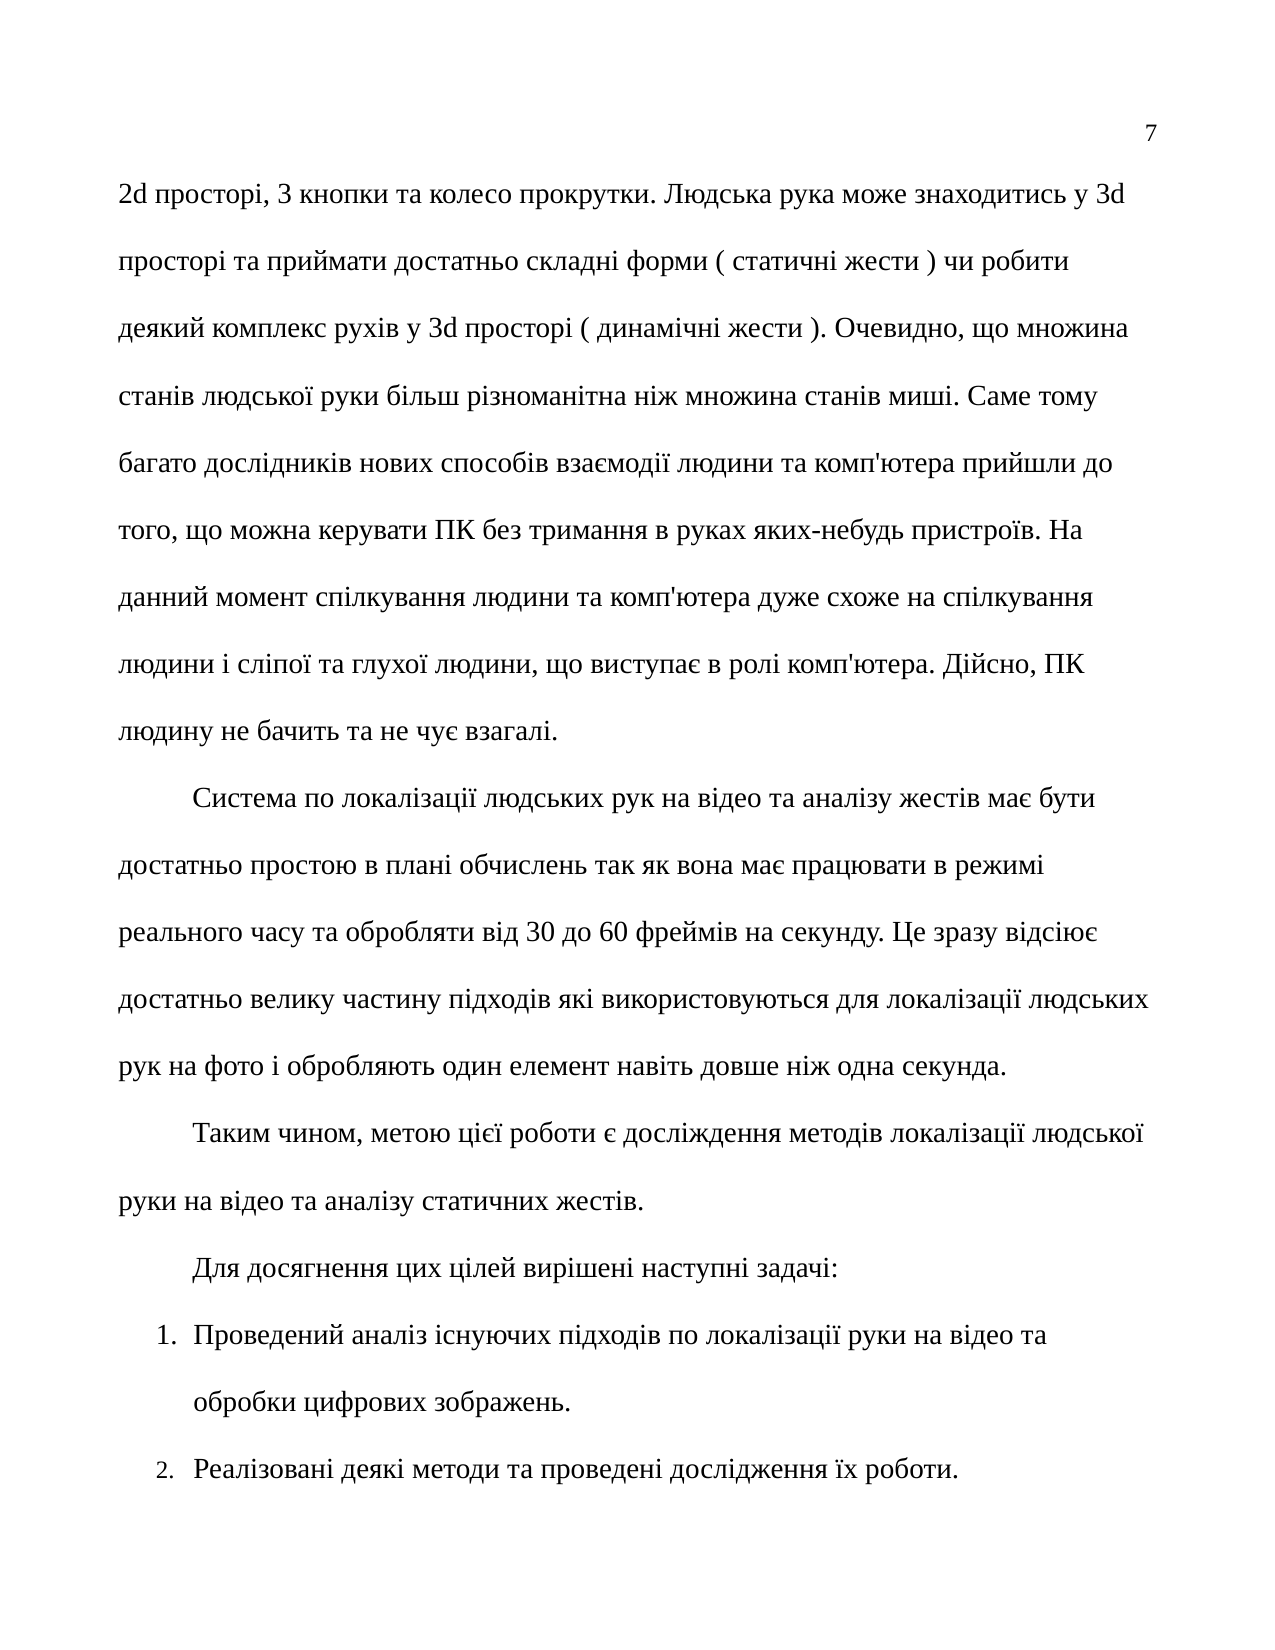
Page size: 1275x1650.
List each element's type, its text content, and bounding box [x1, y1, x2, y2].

text Для досягнення цих цілей вирішені наступні задачі: [118, 1250, 1157, 1283]
text Система по локалізації людських рук на відео та аналізу жестів має бути достатньо простою в плані обчислень так як вона має працювати в режимі реального часу та обробляти від 30 до 60 фреймів на секунду. Це зразу відсіює достатньо велику частину підходів які використовуються для локалізації людських рук на фото і обробляють один елемент навіть довше ніж одна секунда. [118, 780, 1157, 1082]
text 2d просторі, 3 кнопки та колесо прокрутки. Людська рука може знаходитись у 3d просторі та приймати достатньо складні форми ( статичні жести ) чи робити деякий комплекс рухів у 3d просторі ( динамічні жести ). Очевидно, що множина станів людської руки більш різноманітна ніж множина станів миші. Саме тому багато дослідників нових способів взаємодії людини та комп'ютера прийшли до того, що можна керувати ПК без тримання в руках яких-небудь пристроїв. На данний момент спілкування людини та комп'ютера дуже схоже на спілкування людини і сліпої та глухої людини, що виступає в ролі комп'ютера. Дійсно, ПК людину не бачить та не чує взагалі. [118, 176, 1157, 747]
text Таким чином, метою цієї роботи є досліждення методів локалізації людської руки на відео та аналізу статичних жестів. [118, 1116, 1157, 1216]
list Проведений аналіз існуючих підходів по локалізації руки на відео та обробки цифрових зображень. [156, 1317, 1157, 1417]
list Реалізовані деякі методи та проведені дослідження їх роботи. [156, 1451, 1157, 1484]
